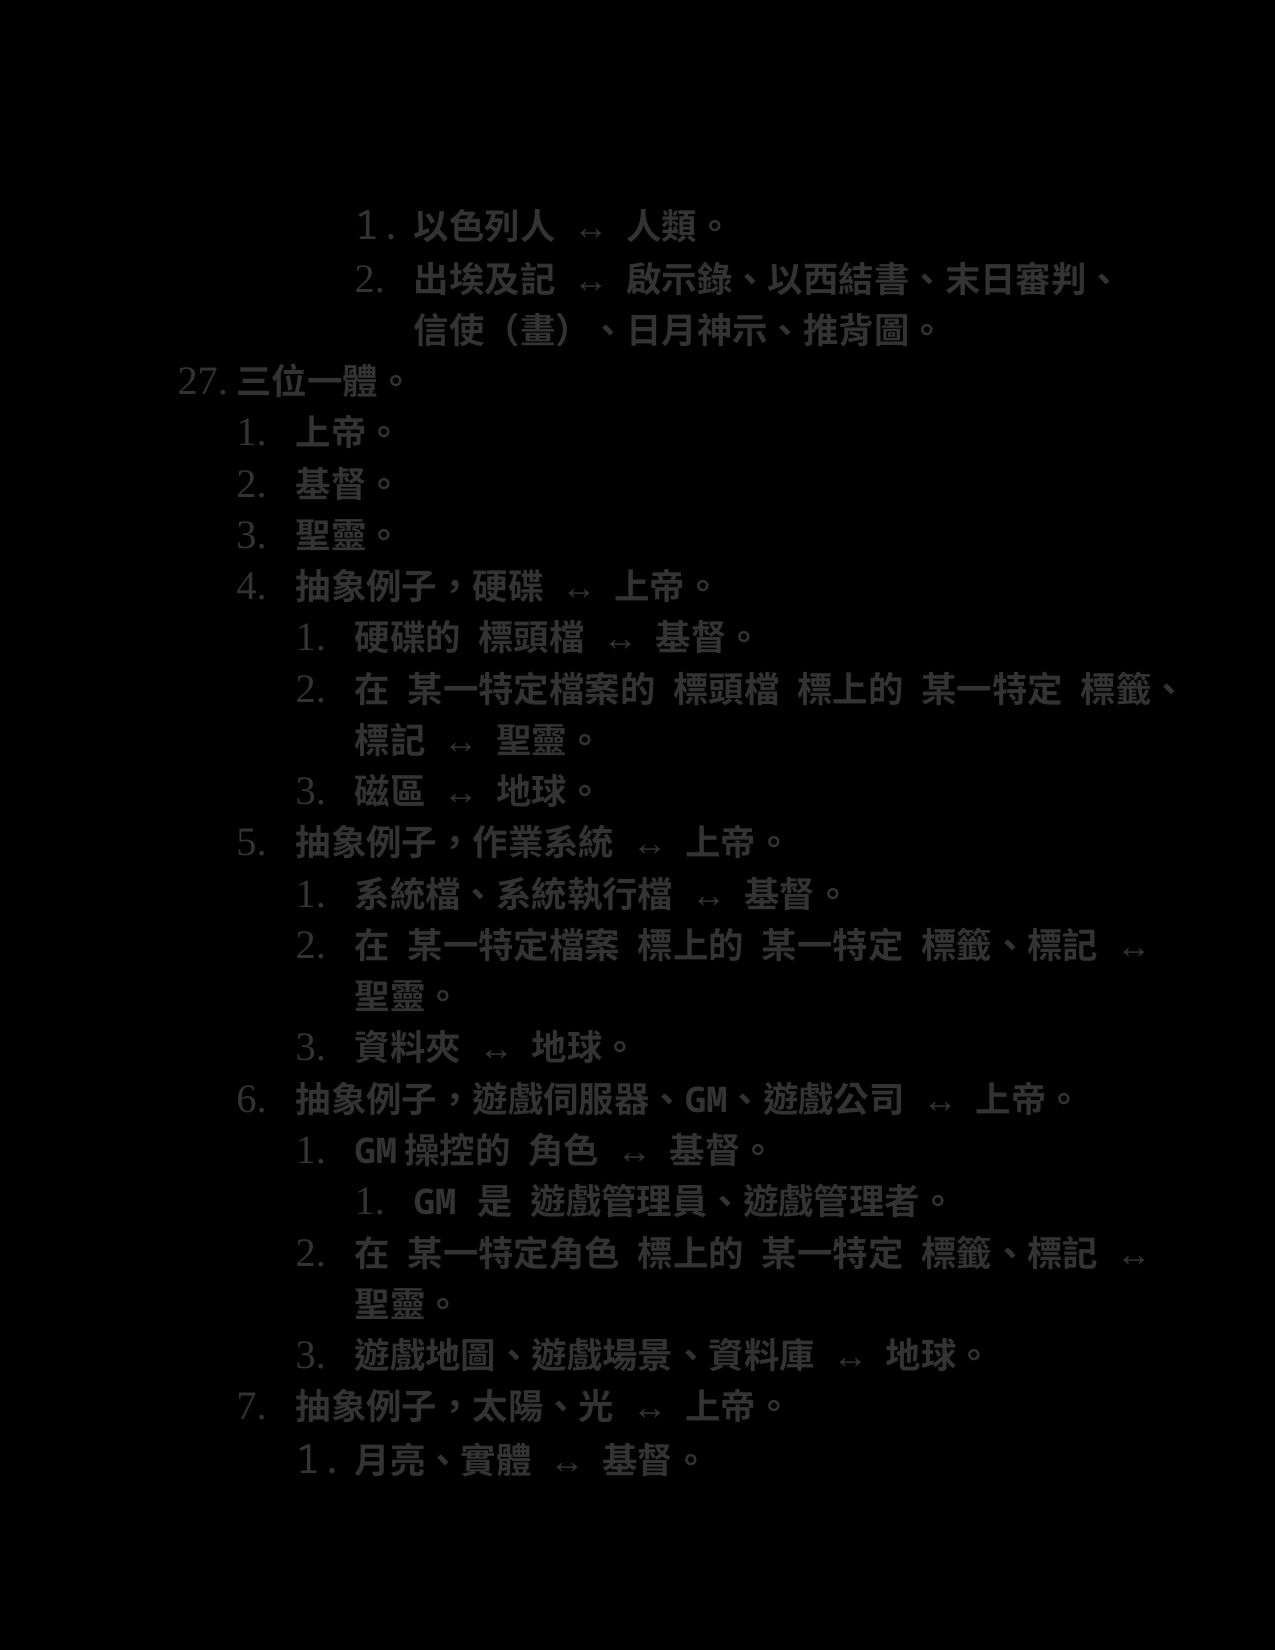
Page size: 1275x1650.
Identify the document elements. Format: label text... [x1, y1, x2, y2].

list 抽象例子，作業系統 ↔ 上帝。 [236, 815, 1157, 866]
list 抽象例子，太陽、光 ↔ 上帝。 [236, 1379, 1157, 1430]
list 基督。 [236, 456, 1157, 507]
list 抽象例子，遊戲伺服器、GM、遊戲公司 ↔ 上帝。 [236, 1071, 1157, 1122]
list 系統檔、系統執行檔 ↔ 基督。 [295, 866, 1157, 917]
list GM 是 遊戲管理員、遊戲管理者。 [354, 1174, 1157, 1225]
list 資料夾 ↔ 地球。 [295, 1020, 1157, 1071]
list 硬碟的 標頭檔 ↔ 基督。 [295, 610, 1157, 661]
list 磁區 ↔ 地球。 [295, 763, 1157, 815]
list 在 某一特定角色 標上的 某一特定 標籤、標記 ↔ 聖靈。 [295, 1225, 1157, 1327]
list 以色列人 ↔ 人類。 [354, 196, 1157, 251]
list 上帝。 [236, 405, 1157, 456]
list 在 某一特定檔案的 標頭檔 標上的 某一特定 標籤、標記 ↔ 聖靈。 [295, 661, 1157, 763]
list 聖靈。 [236, 507, 1157, 558]
list 在 某一特定檔案 標上的 某一特定 標籤、標記 ↔ 聖靈。 [295, 917, 1157, 1020]
list 月亮、實體 ↔ 基督。 [295, 1430, 1157, 1485]
list GM操控的 角色 ↔ 基督。 [295, 1122, 1157, 1174]
list 抽象例子，硬碟 ↔ 上帝。 [236, 558, 1157, 610]
list 出埃及記 ↔ 啟示錄、以西結書、末日審判、信使（畫）、日月神示、推背圖。 [354, 251, 1157, 353]
list 三位一體。 [177, 353, 1157, 405]
list 遊戲地圖、遊戲場景、資料庫 ↔ 地球。 [295, 1327, 1157, 1379]
